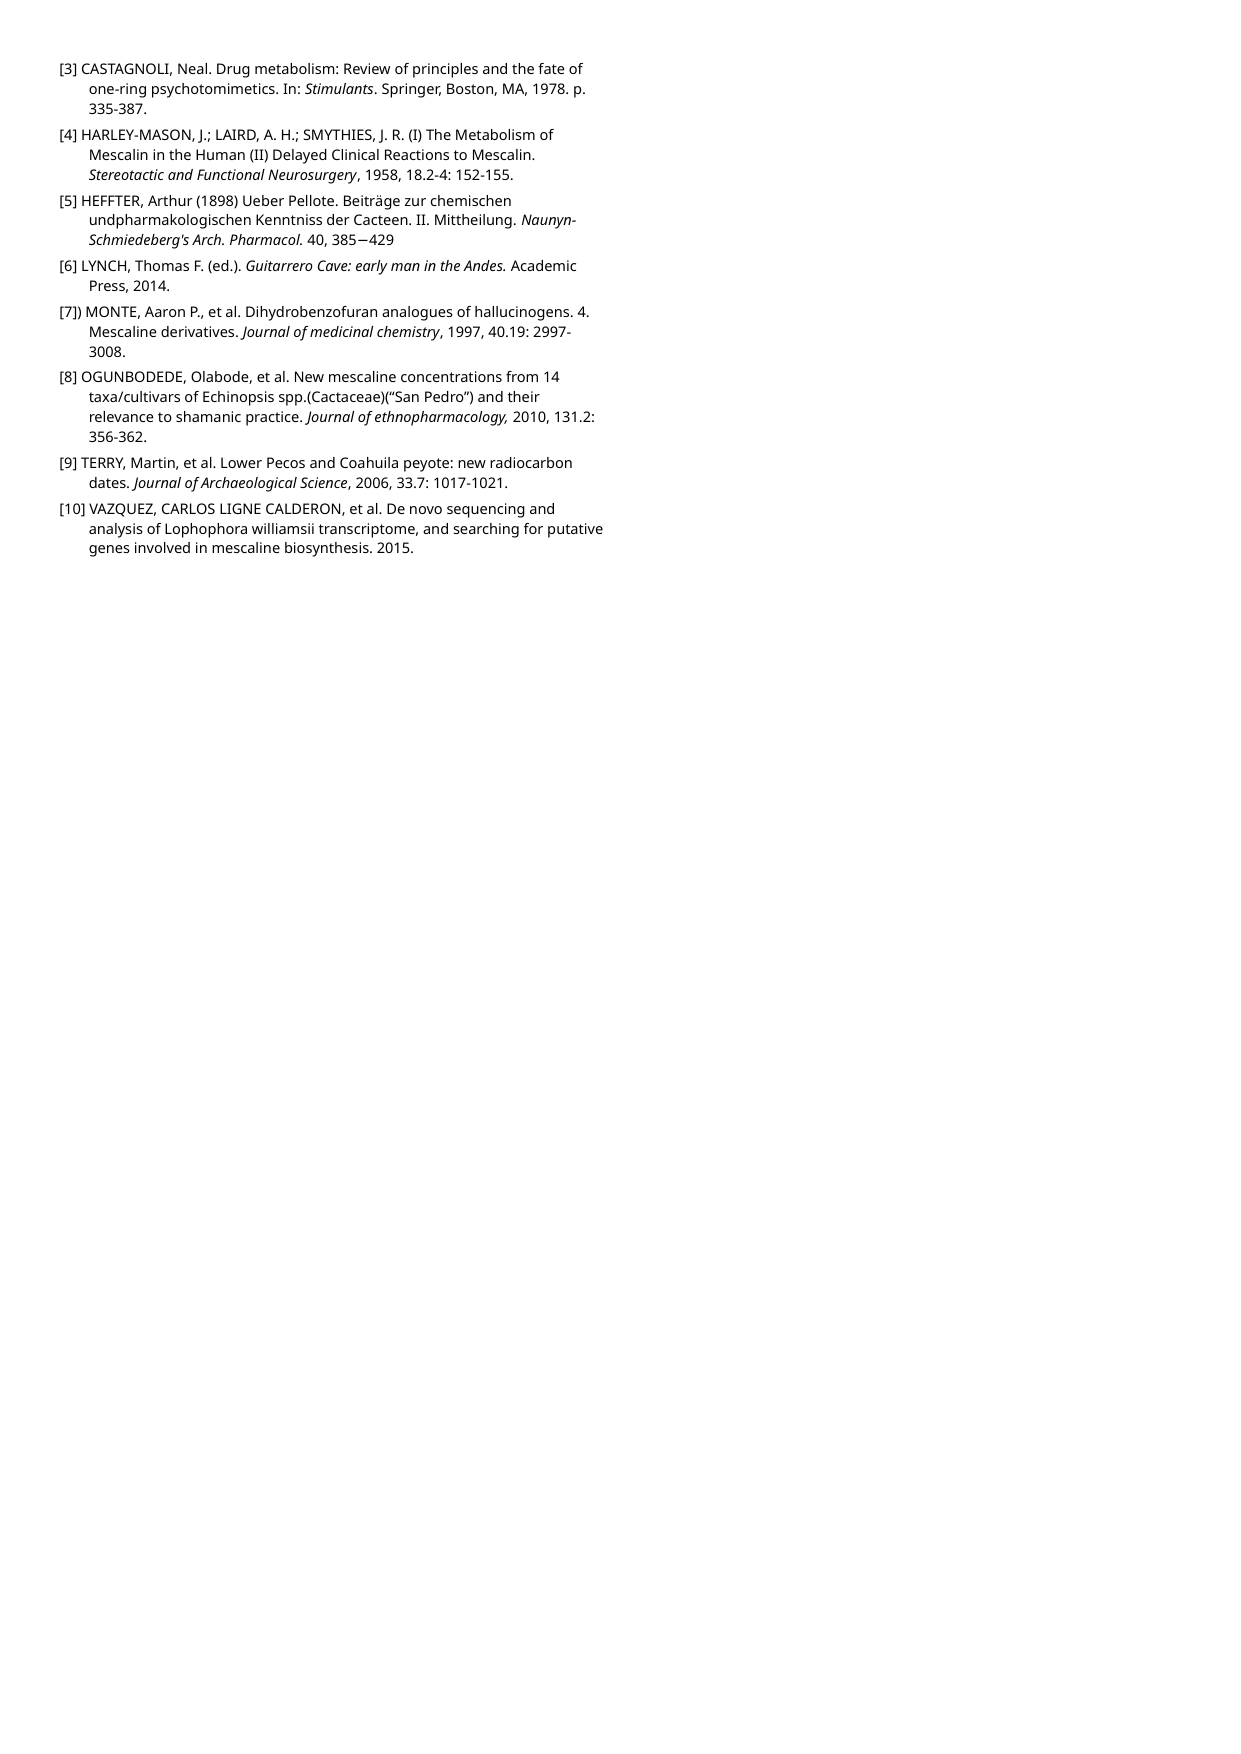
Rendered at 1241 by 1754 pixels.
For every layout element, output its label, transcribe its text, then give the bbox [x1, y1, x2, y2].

text [5] HEFFTER, Arthur (1898) Ueber Pellote. Beiträge zur chemischen undpharmakologischen Kenntniss der Cacteen. II. Mittheilung. Naunyn-Schmiedeberg's Arch. Pharmacol. 40, 385−429 [59, 190, 605, 250]
text [9] TERRY, Martin, et al. Lower Pecos and Coahuila peyote: new radiocarbon dates. Journal of Archaeological Science, 2006, 33.7: 1017-1021. [59, 453, 605, 493]
text [3] CASTAGNOLI, Neal. Drug metabolism: Review of principles and the fate of one-ring psychotomimetics. In: Stimulants. Springer, Boston, MA, 1978. p. 335-387. [59, 59, 605, 119]
text [8] OGUNBODEDE, Olabode, et al. New mescaline concentrations from 14 taxa/cultivars of Echinopsis spp.(Cactaceae)(“San Pedro”) and their relevance to shamanic practice. Journal of ethnopharmacology, 2010, 131.2: 356-362. [59, 367, 605, 447]
text [7]) MONTE, Aaron P., et al. Dihydrobenzofuran analogues of hallucinogens. 4. Mescaline derivatives. Journal of medicinal chemistry, 1997, 40.19: 2997-3008. [59, 302, 605, 361]
text [10] VAZQUEZ, CARLOS LIGNE CALDERON, et al. De novo sequencing and analysis of Lophophora williamsii transcriptome, and searching for putative genes involved in mescaline biosynthesis. 2015. [59, 498, 605, 558]
text [6] LYNCH, Thomas F. (ed.). Guitarrero Cave: early man in the Andes. Academic Press, 2014. [59, 256, 605, 296]
text [4] HARLEY-MASON, J.; LAIRD, A. H.; SMYTHIES, J. R. (I) The Metabolism of Mescalin in the Human (II) Delayed Clinical Reactions to Mescalin. Stereotactic and Functional Neurosurgery, 1958, 18.2-4: 152-155. [59, 125, 605, 184]
